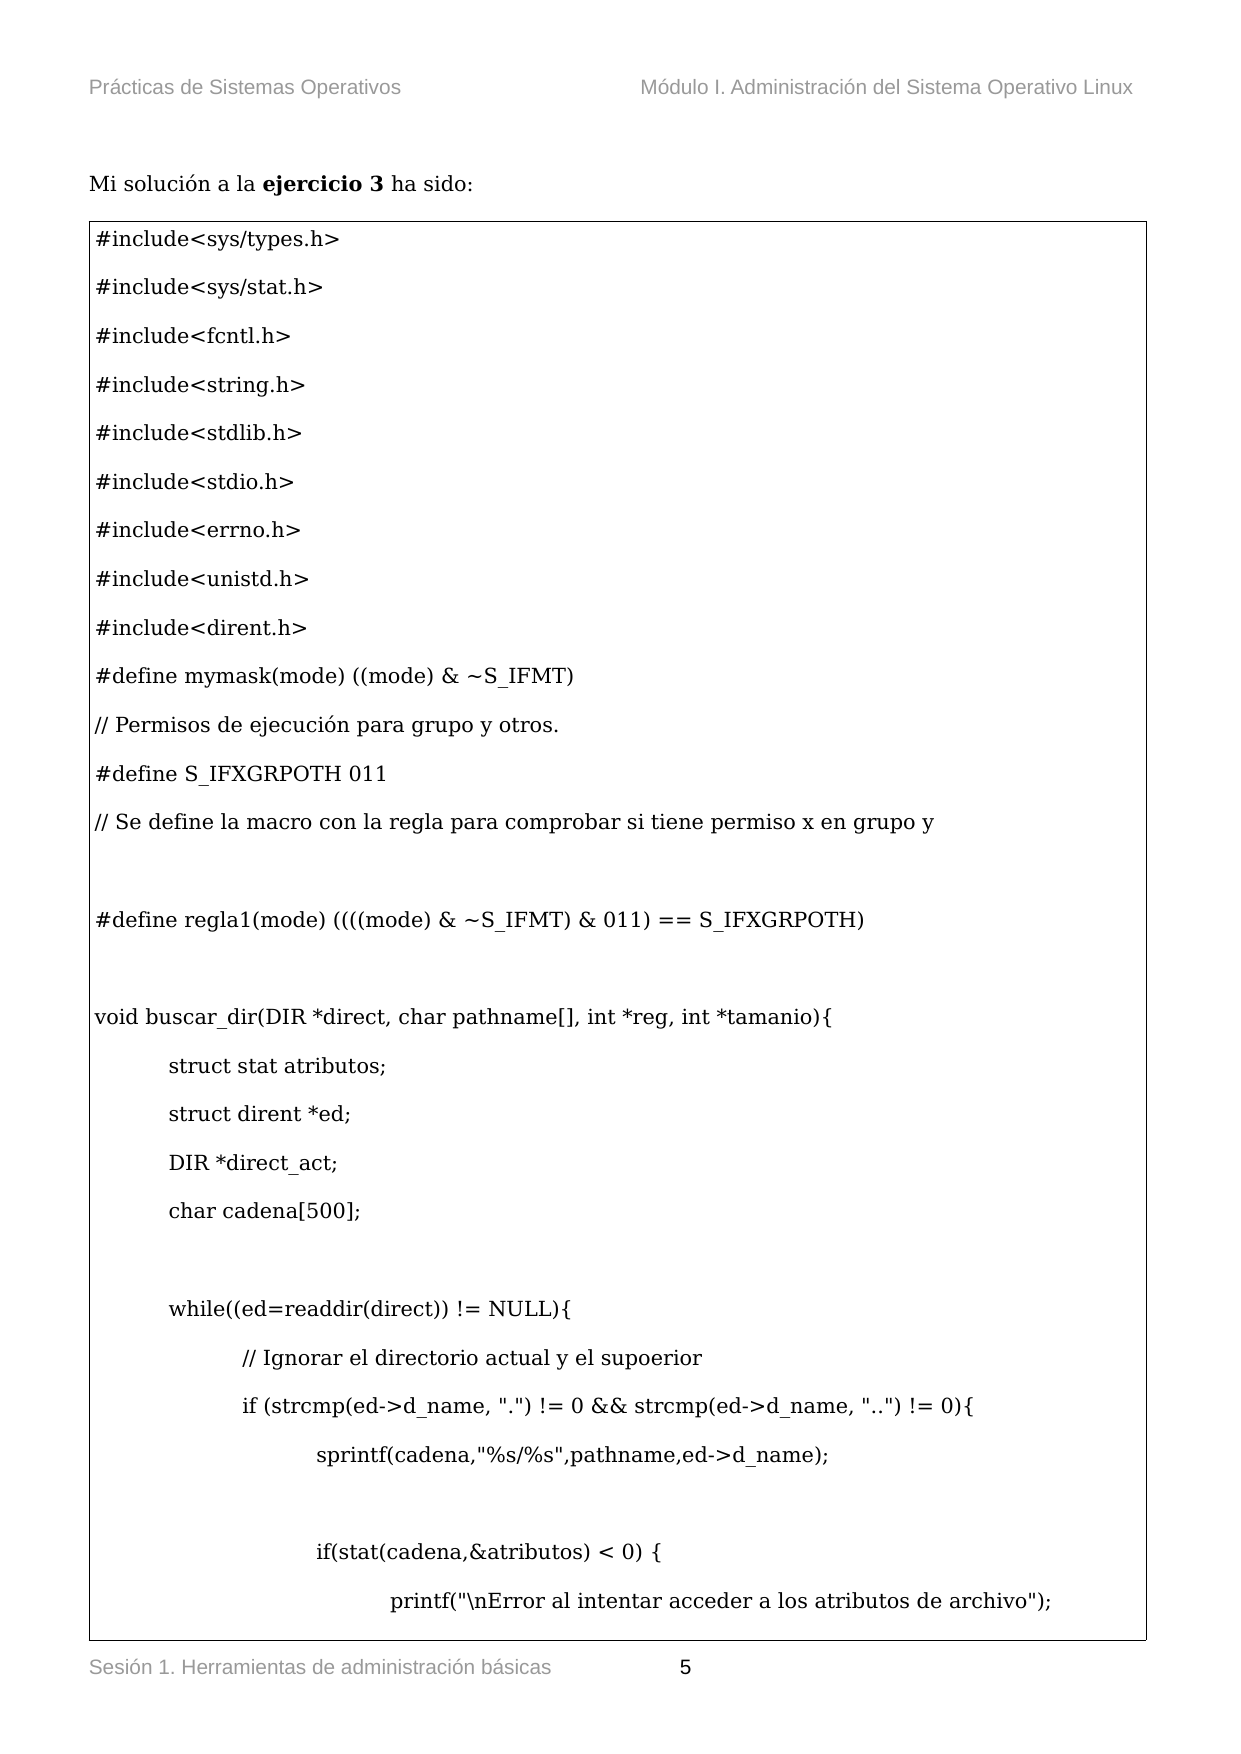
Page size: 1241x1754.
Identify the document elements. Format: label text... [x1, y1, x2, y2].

table_header #include<sys/types.h> #include<sys/stat.h> #include<fcntl.h> #include<string.h> #include<stdlib.h> #include<stdio.h> #include<errno.h> #include<unistd.h> #include<dirent.h> #define mymask(mode) ((mode) & ~S_IFMT) // Permisos de ejecución para grupo y otros. #define S_IFXGRPOTH 011 // Se define la macro con la regla para comprobar si tiene permiso x en grupo y #define regla1(mode) ((((mode) & ~S_IFMT) & 011) == S_IFXGRPOTH) void buscar_dir(DIR *direct, char pathname[], int *reg, int *tamanio){ struct stat atributos; struct dirent *ed; DIR *direct_act; char cadena[500]; while((ed=readdir(direct)) != NULL){ // Ignorar el directorio actual y el supoerior if (strcmp(ed->d_name, ".") != 0 && strcmp(ed->d_name, "..") != 0){ sprintf(cadena,"%s/%s",pathname,ed->d_name); if(stat(cadena,&atributos) < 0) { printf("\nError al intentar acceder a los atributos de archivo"); [90, 222, 1146, 1639]
text Mi solución a la ejercicio 3 ha sido: [89, 172, 1146, 196]
